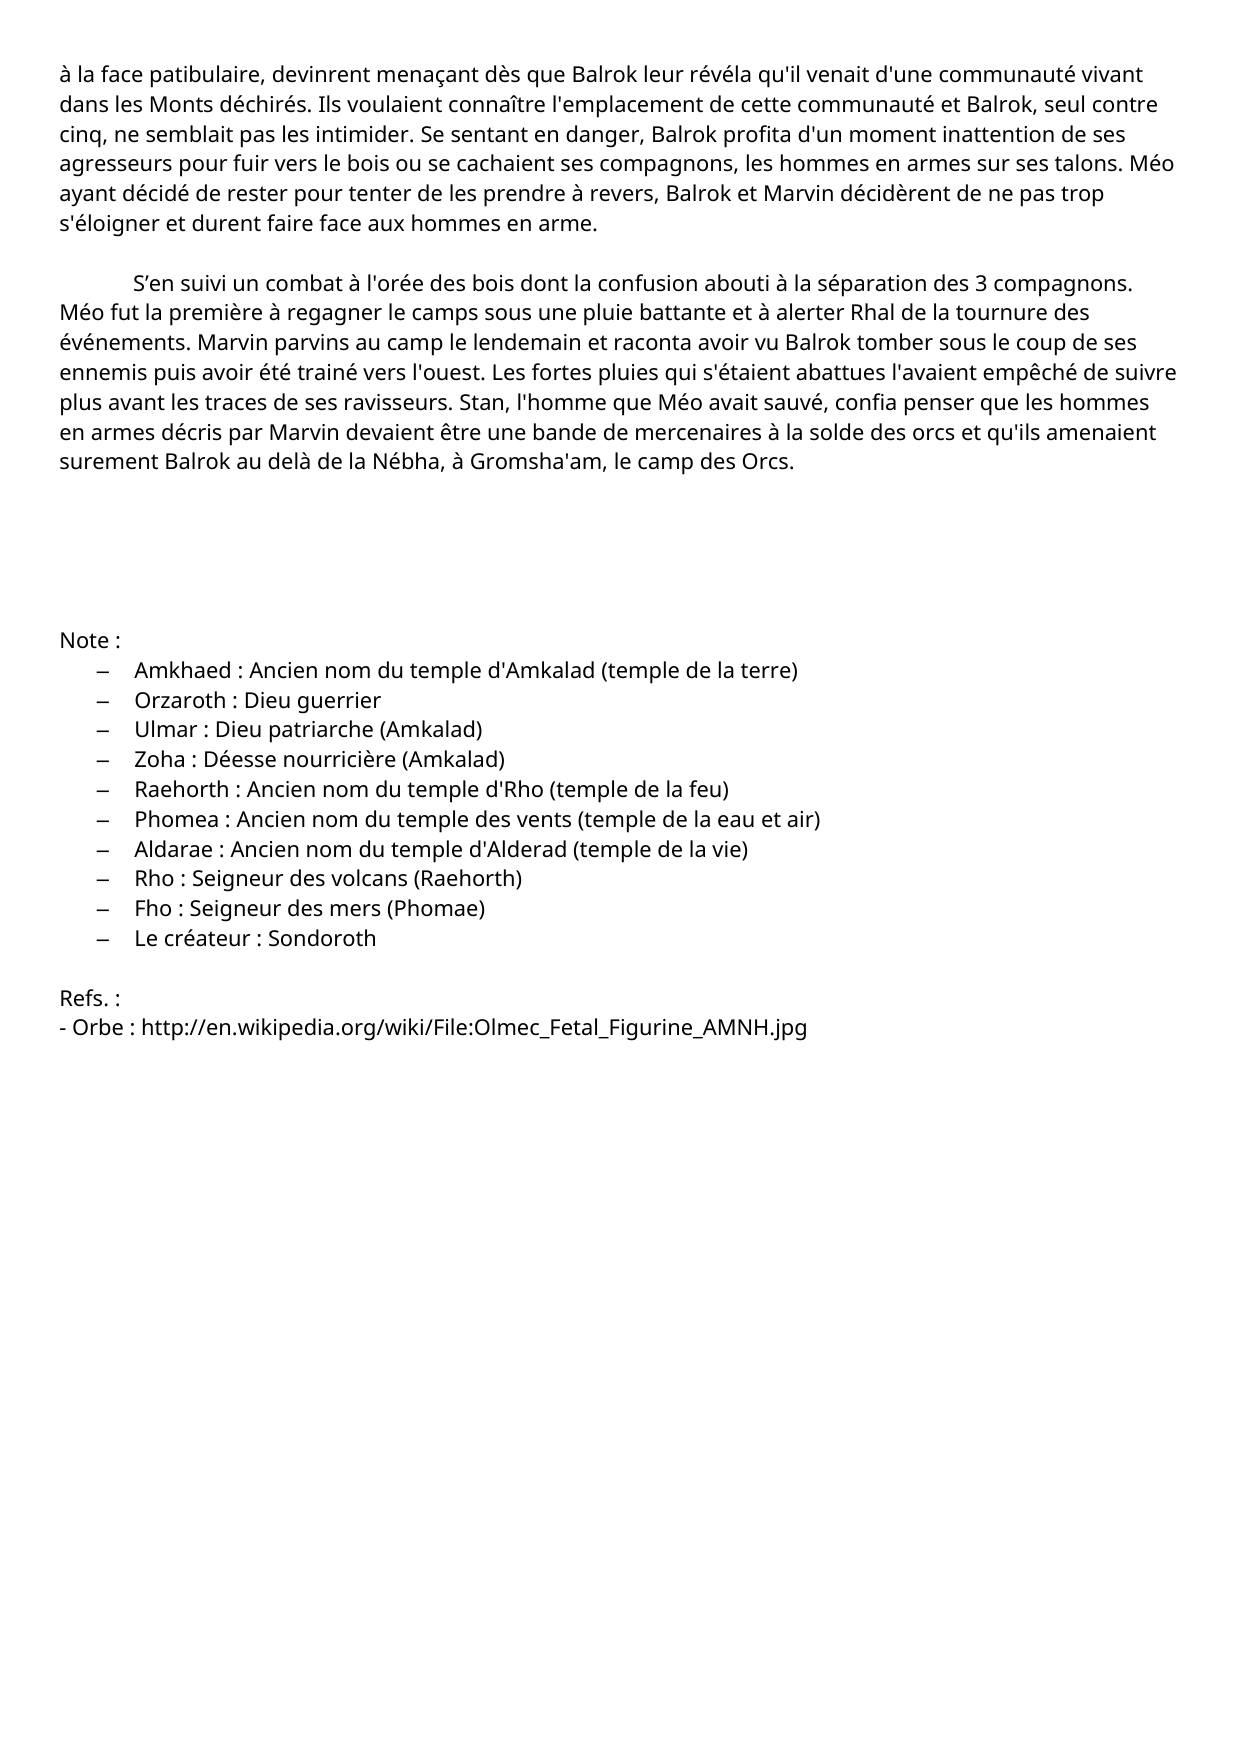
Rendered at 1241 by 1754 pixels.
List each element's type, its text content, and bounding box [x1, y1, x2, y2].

list Raehorth : Ancien nom du temple d'Rho (temple de la feu) [97, 774, 1181, 804]
list Amkhaed : Ancien nom du temple d'Amkalad (temple de la terre) [97, 655, 1181, 685]
list Phomea : Ancien nom du temple des vents (temple de la eau et air) [97, 804, 1181, 834]
list Aldarae : Ancien nom du temple d'Alderad (temple de la vie) [97, 834, 1181, 863]
text Refs. : [59, 983, 1181, 1012]
list Rho : Seigneur des volcans (Raehorth) [97, 863, 1181, 893]
list Orzaroth : Dieu guerrier [97, 685, 1181, 714]
list Zoha : Déesse nourricière (Amkalad) [97, 744, 1181, 774]
list Fho : Seigneur des mers (Phomae) [97, 893, 1181, 923]
list Ulmar : Dieu patriarche (Amkalad) [97, 714, 1181, 744]
text S’en suivi un combat à l'orée des bois dont la confusion abouti à la séparation des 3 compagnons. Méo fut la première à regagner le camps sous une pluie battante et à alerter Rhal de la tournure des événements. Marvin parvins au camp le lendemain et raconta avoir vu Balrok tomber sous le coup de ses ennemis puis avoir été trainé vers l'ouest. Les fortes pluies qui s'étaient abattues l'avaient empêché de suivre plus avant les traces de ses ravisseurs. Stan, l'homme que Méo avait sauvé, confia penser que les hommes en armes décris par Marvin devaient être une bande de mercenaires à la solde des orcs et qu'ils amenaient surement Balrok au delà de la Nébha, à Gromsha'am, le camp des Orcs. [59, 268, 1181, 476]
text Note : [59, 625, 1181, 655]
text à la face patibulaire, devinrent menaçant dès que Balrok leur révéla qu'il venait d'une communauté vivant dans les Monts déchirés. Ils voulaient connaître l'emplacement de cette communauté et Balrok, seul contre cinq, ne semblait pas les intimider. Se sentant en danger, Balrok profita d'un moment inattention de ses agresseurs pour fuir vers le bois ou se cachaient ses compagnons, les hommes en armes sur ses talons. Méo ayant décidé de rester pour tenter de les prendre à revers, Balrok et Marvin décidèrent de ne pas trop s'éloigner et durent faire face aux hommes en arme. [59, 59, 1181, 238]
list Le créateur : Sondoroth [97, 923, 1181, 953]
text - Orbe : http://en.wikipedia.org/wiki/File:Olmec_Fetal_Figurine_AMNH.jpg [59, 1012, 1181, 1042]
